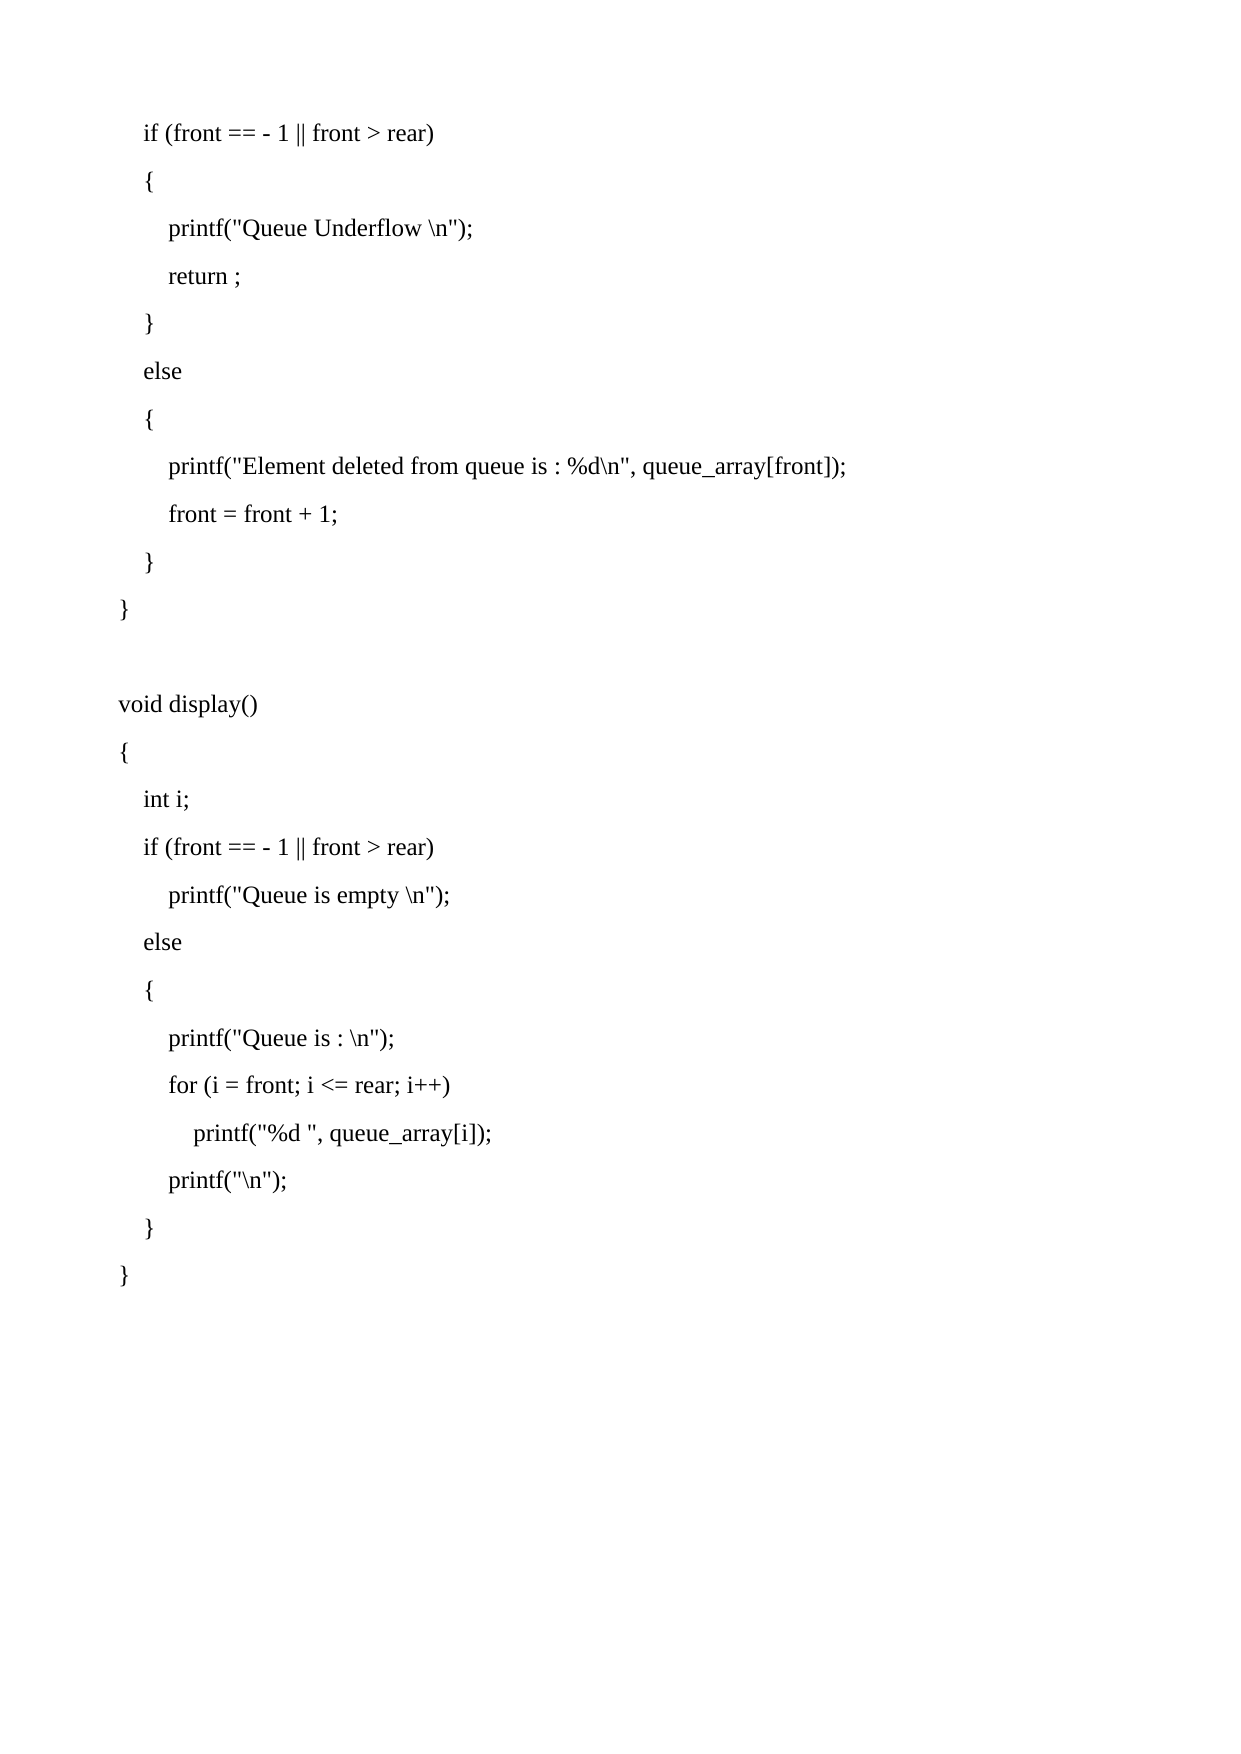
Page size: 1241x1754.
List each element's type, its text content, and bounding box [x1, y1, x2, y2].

text { [118, 737, 1122, 766]
text else [118, 356, 1122, 385]
text printf("%d ", queue_array[i]); [118, 1118, 1122, 1147]
text } [118, 1213, 1122, 1242]
text else [118, 927, 1122, 956]
text { [118, 404, 1122, 432]
text } [118, 594, 1122, 623]
text printf("Element deleted from queue is : %d\n", queue_array[front]); [118, 451, 1122, 480]
text printf("Queue is : \n"); [118, 1023, 1122, 1051]
text } [118, 1261, 1122, 1289]
text { [118, 166, 1122, 194]
text return ; [118, 261, 1122, 290]
text front = front + 1; [118, 499, 1122, 528]
text for (i = front; i <= rear; i++) [118, 1070, 1122, 1099]
text if (front == - 1 || front > rear) [118, 832, 1122, 861]
text if (front == - 1 || front > rear) [118, 118, 1122, 147]
text int i; [118, 784, 1122, 813]
text } [118, 547, 1122, 575]
text printf("Queue is empty \n"); [118, 880, 1122, 908]
text } [118, 308, 1122, 337]
text printf("Queue Underflow \n"); [118, 213, 1122, 242]
text printf("\n"); [118, 1165, 1122, 1194]
text void display() [118, 689, 1122, 718]
text { [118, 975, 1122, 1004]
